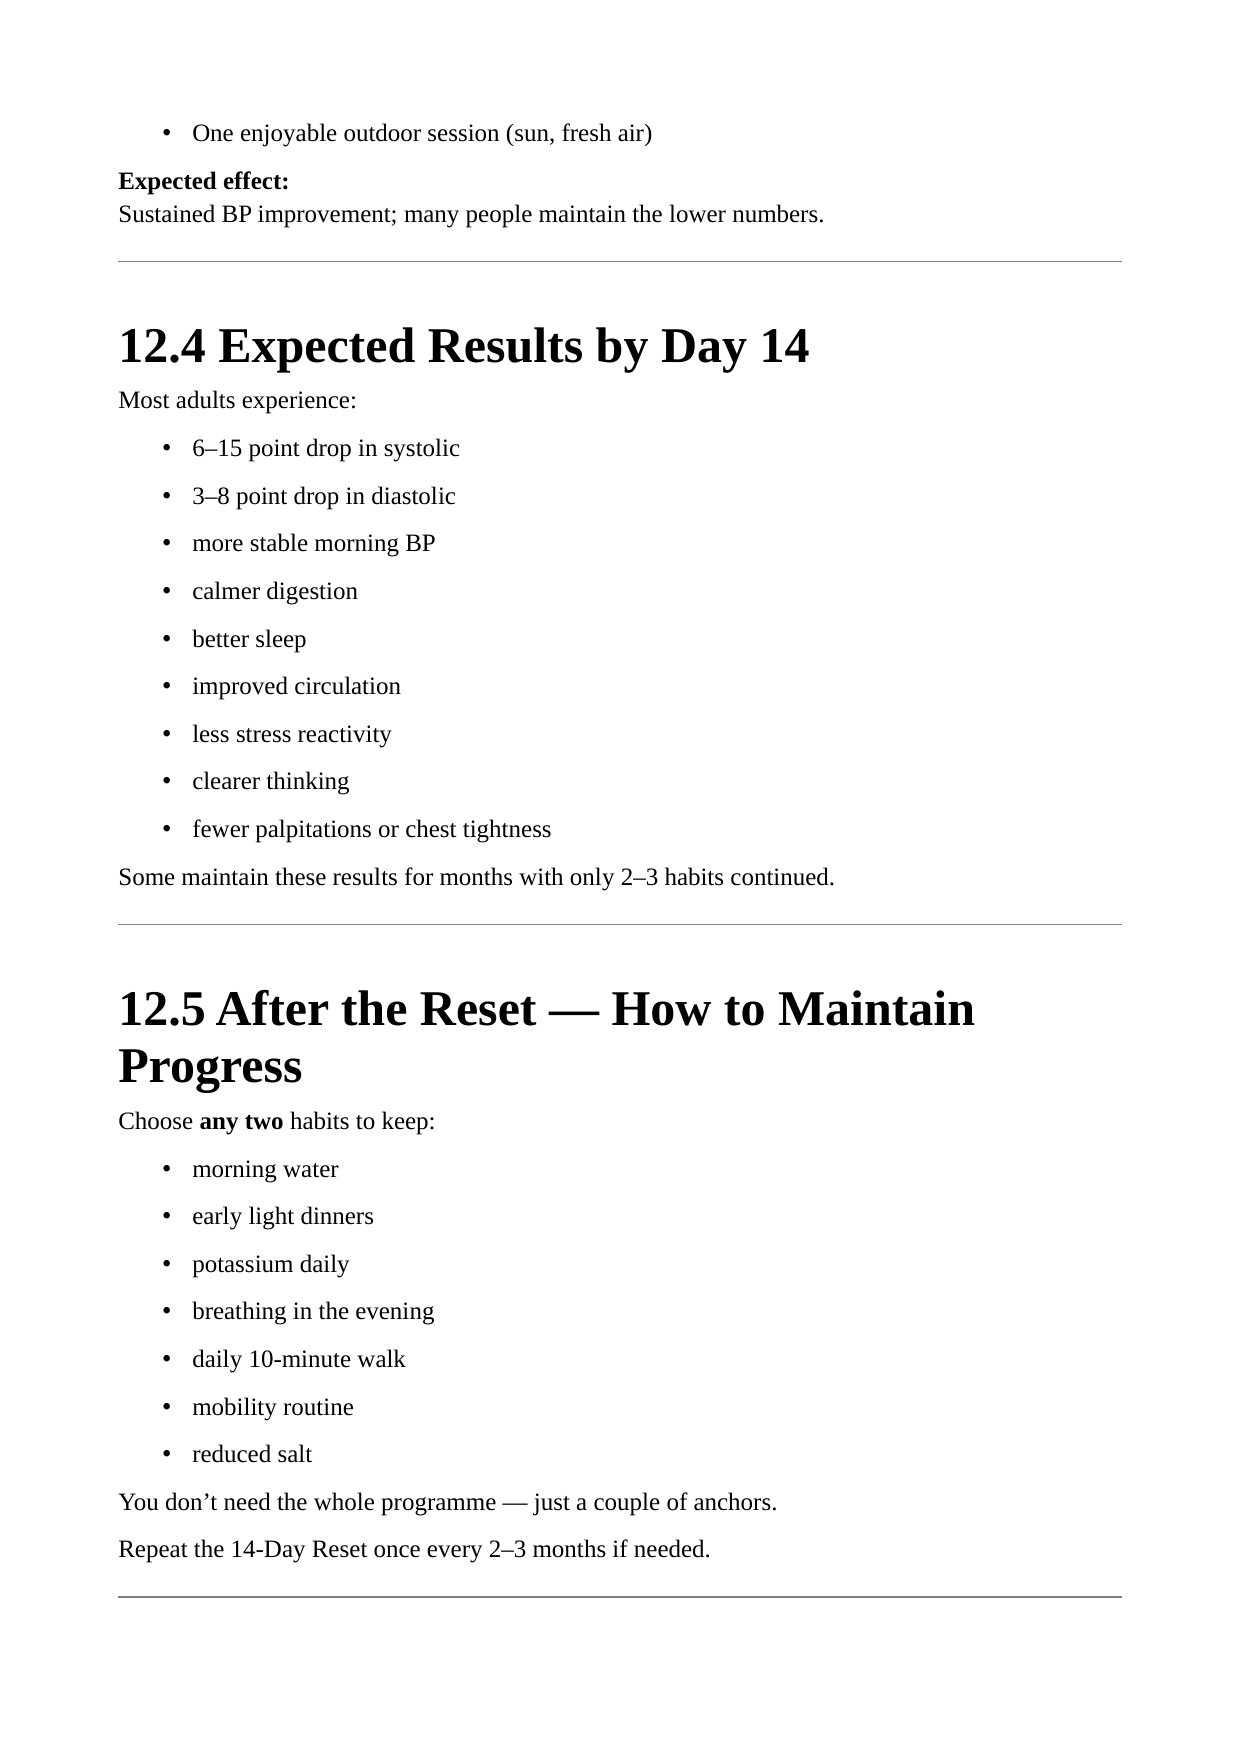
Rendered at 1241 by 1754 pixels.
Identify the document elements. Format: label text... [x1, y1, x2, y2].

list calmer digestion [162, 576, 1122, 605]
list clearer thinking [162, 766, 1122, 795]
list mobility routine [162, 1392, 1122, 1420]
list breathing in the evening [162, 1296, 1122, 1325]
text Repeat the 14-Day Reset once every 2–3 months if needed. [118, 1534, 1122, 1563]
text Some maintain these results for months with only 2–3 habits continued. [118, 862, 1122, 890]
list better sleep [162, 624, 1122, 652]
list more stable morning BP [162, 528, 1122, 557]
text You don’t need the whole programme — just a couple of anchors. [118, 1487, 1122, 1516]
text Expected effect: Sustained BP improvement; many people maintain the lower numbers. [118, 166, 1122, 227]
list One enjoyable outdoor session (sun, fresh air) [162, 118, 1122, 147]
subtitle 12.5 After the Reset — How to Maintain Progress [118, 978, 1122, 1093]
list daily 10-minute walk [162, 1344, 1122, 1373]
text Choose any two habits to keep: [118, 1106, 1122, 1135]
list reduced salt [162, 1439, 1122, 1468]
list 6–15 point drop in systolic [162, 433, 1122, 462]
text Most adults experience: [118, 386, 1122, 414]
list 3–8 point drop in diastolic [162, 481, 1122, 509]
list improved circulation [162, 671, 1122, 700]
subtitle 12.4 Expected Results by Day 14 [118, 316, 1122, 373]
list potassium daily [162, 1249, 1122, 1278]
list fewer palpitations or chest tightness [162, 814, 1122, 843]
list morning water [162, 1154, 1122, 1182]
list less stress reactivity [162, 719, 1122, 748]
list early light dinners [162, 1201, 1122, 1230]
